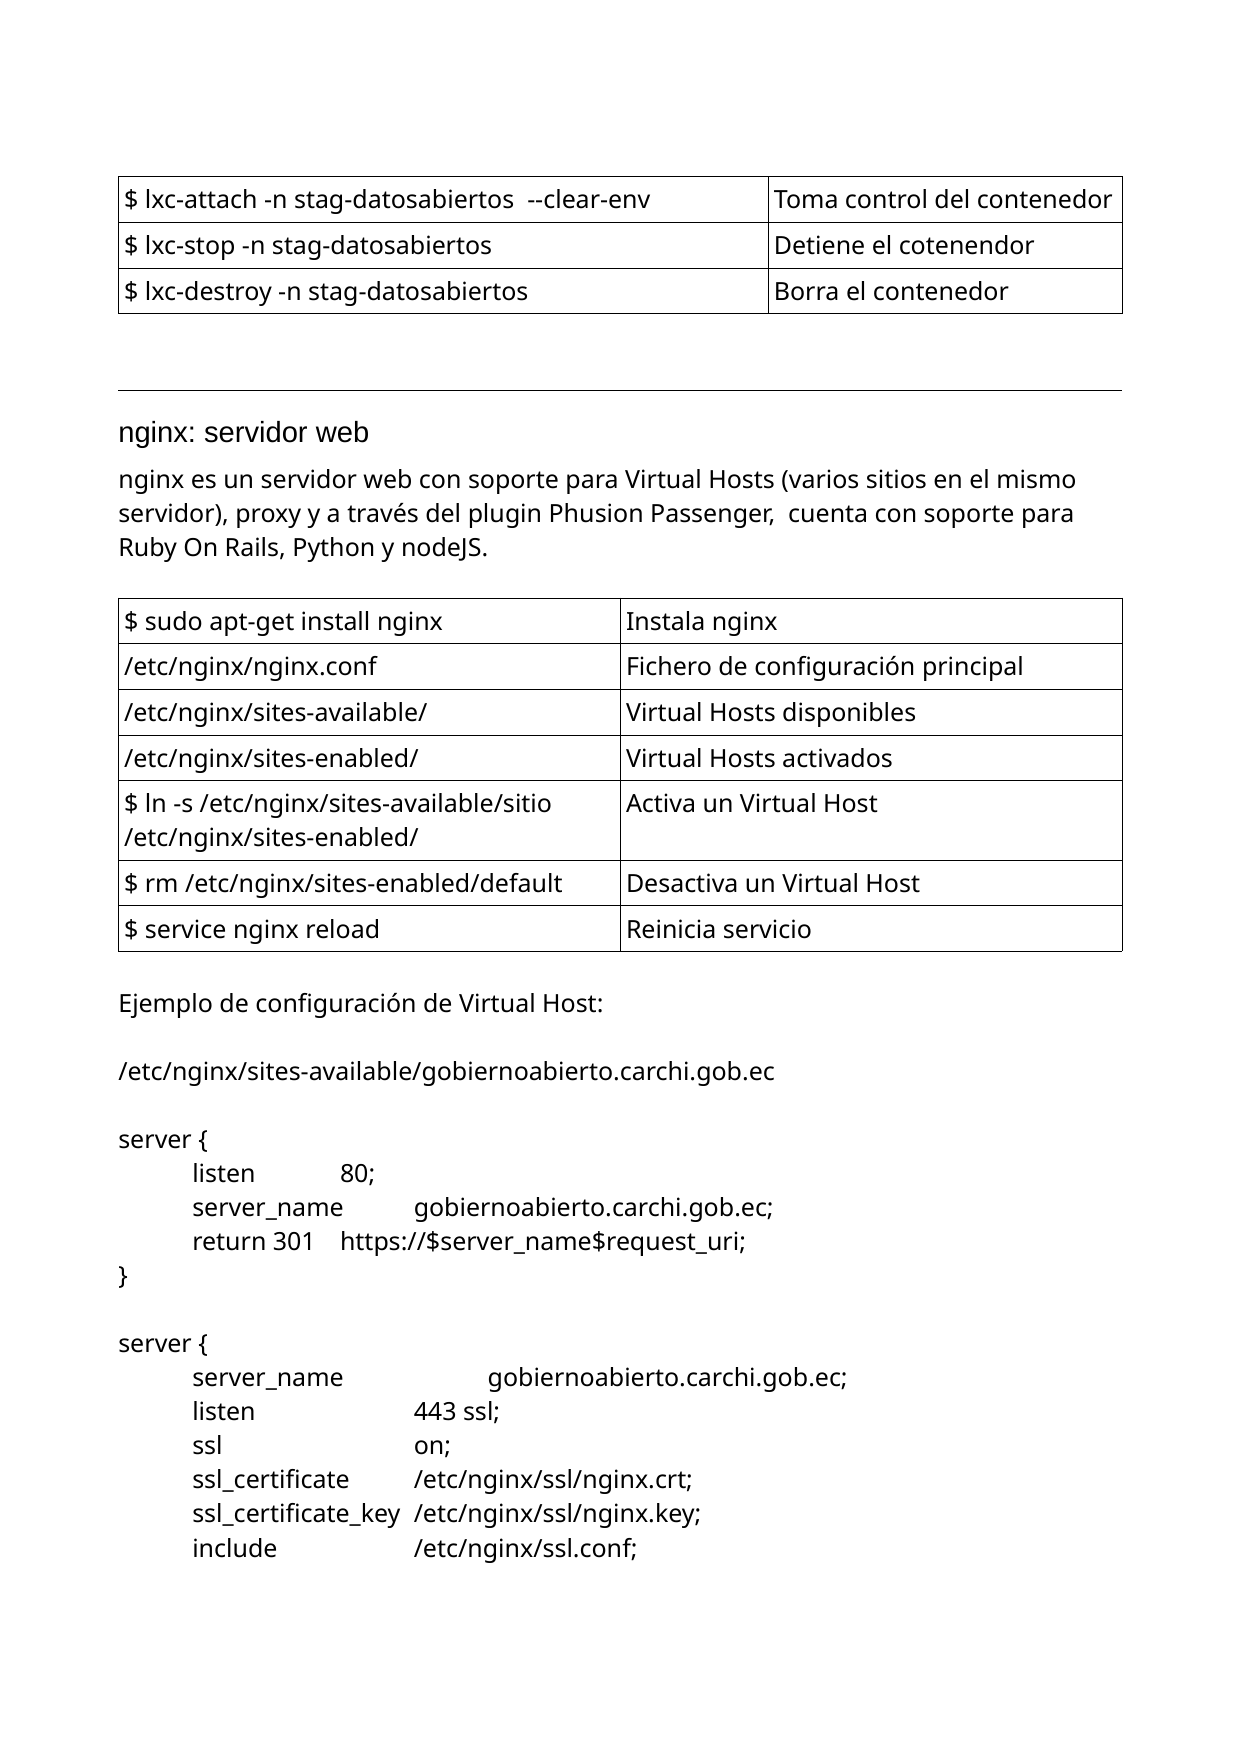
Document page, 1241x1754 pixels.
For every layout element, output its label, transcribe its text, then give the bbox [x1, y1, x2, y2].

table_cell $ lxc-destroy -n stag-datosabiertos [119, 269, 768, 313]
table_cell $ lxc-attach -n stag-datosabiertos --clear-env [119, 177, 768, 222]
text include /etc/nginx/ssl.conf; [118, 1530, 1122, 1564]
table_header Instala nginx [621, 599, 1122, 643]
table_header $ sudo apt-get install nginx [119, 599, 620, 643]
text ssl_certificate_key /etc/nginx/ssl/nginx.key; [118, 1496, 1122, 1530]
table_cell Virtual Hosts activados [621, 736, 1122, 780]
table_cell Detiene el cotenendor [769, 223, 1122, 268]
text server_name gobiernoabierto.carchi.gob.ec; [118, 1360, 1122, 1394]
table_cell /etc/nginx/sites-enabled/ [119, 736, 620, 780]
table_cell Desactiva un Virtual Host [621, 861, 1122, 905]
text Ejemplo de configuración de Virtual Host: [118, 985, 1122, 1019]
text listen 443 ssl; [118, 1394, 1122, 1428]
table_cell Virtual Hosts disponibles [621, 690, 1122, 734]
table_cell $ ln -s /etc/nginx/sites-available/sitio /etc/nginx/sites-enabled/ [119, 781, 620, 860]
table_cell $ rm /etc/nginx/sites-enabled/default [119, 861, 620, 905]
table_cell /etc/nginx/sites-available/ [119, 690, 620, 734]
text /etc/nginx/sites-available/gobiernoabierto.carchi.gob.ec [118, 1053, 1122, 1087]
text } [118, 1258, 1122, 1292]
text ssl on; [118, 1428, 1122, 1462]
subtitle nginx: servidor web [118, 415, 1122, 449]
text server { [118, 1326, 1122, 1360]
text server { [118, 1121, 1122, 1156]
table_cell Borra el contenedor [769, 269, 1122, 313]
text server_name gobiernoabierto.carchi.gob.ec; [118, 1189, 1122, 1224]
table_cell Reinicia servicio [621, 906, 1122, 951]
table_cell $ service nginx reload [119, 906, 620, 951]
table_cell $ lxc-stop -n stag-datosabiertos [119, 223, 768, 268]
text nginx es un servidor web con soporte para Virtual Hosts (varios sitios en el mismo servidor), proxy y a través del plugin Phusion Passenger, cuenta con soporte para Ruby On Rails, Python y nodeJS. [118, 461, 1122, 563]
text listen 80; [118, 1156, 1122, 1189]
table_cell Toma control del contenedor [769, 177, 1122, 222]
table_cell Activa un Virtual Host [621, 781, 1122, 860]
text ssl_certificate /etc/nginx/ssl/nginx.crt; [118, 1462, 1122, 1496]
table_cell /etc/nginx/nginx.conf [119, 644, 620, 689]
text return 301 https://$server_name$request_uri; [118, 1224, 1122, 1258]
table_cell Fichero de configuración principal [621, 644, 1122, 689]
